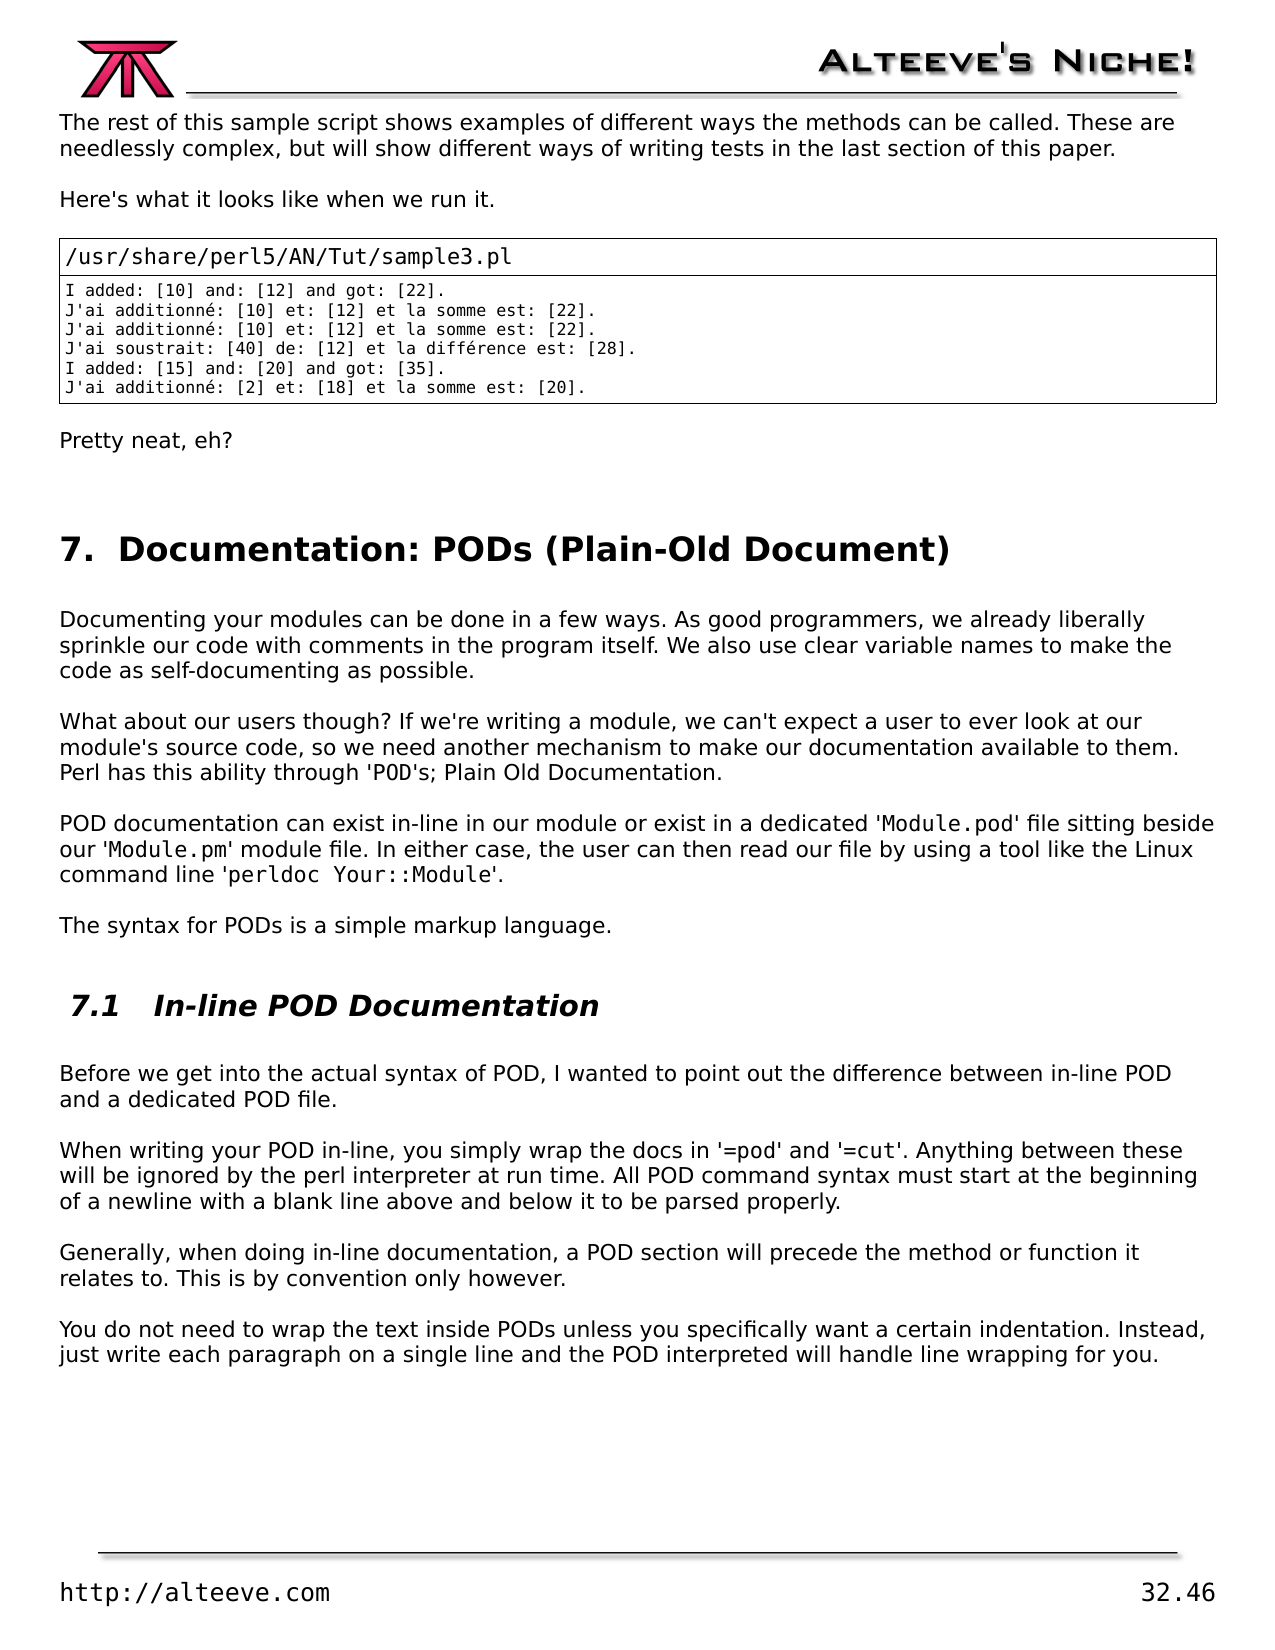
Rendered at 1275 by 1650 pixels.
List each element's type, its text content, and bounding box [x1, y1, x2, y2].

text Documenting your modules can be done in a few ways. As good programmers, we already liberally sprinkle our code with comments in the program itself. We also use clear variable names to make the code as self-documenting as possible. [59, 607, 1216, 684]
picture [76, 39, 1199, 99]
subtitle Documentation: PODs (Plain-Old Document) [59, 530, 1216, 569]
table_cell I added: [10] and: [12] and got: [22]. J'ai additionné: [10] et: [12] et la somme est: [22]. J'ai additionné: [10] et: [12] et la somme est: [22]. J'ai soustrait: [40] de: [12] et la différence est: [28]. I added: [15] and: [20] and got: [35]. J'ai additionné: [2] et: [18] et la somme est: [20]. [60, 276, 1216, 403]
subtitle In-line POD Documentation [59, 989, 1216, 1023]
text Generally, when doing in-line documentation, a POD section will precede the method or function it relates to. This is by convention only however. [59, 1240, 1216, 1291]
text When writing your POD in-line, you simply wrap the docs in '=pod' and '=cut'. Anything between these will be ignored by the perl interpreter at run time. All POD command syntax must start at the beginning of a newline with a blank line above and below it to be parsed properly. [59, 1138, 1216, 1215]
text Before we get into the actual syntax of POD, I wanted to point out the difference between in-line POD and a dedicated POD file. [59, 1062, 1216, 1113]
text POD documentation can exist in-line in our module or exist in a dedicated 'Module.pod' file sitting beside our 'Module.pm' module file. In either case, the user can then read our file by using a tool like the Linux command line 'perldoc Your::Module'. [59, 811, 1216, 888]
text The rest of this sample script shows examples of different ways the methods can be called. These are needlessly complex, but will show different ways of writing tests in the last section of this paper. [59, 111, 1216, 162]
text Here's what it looks like when we run it. [59, 187, 1216, 213]
text The syntax for PODs is a simple markup language. [59, 913, 1216, 939]
text Pretty neat, eh? [59, 429, 1216, 454]
text What about our users though? If we're writing a module, we can't expect a user to ever look at our module's source code, so we need another mechanism to make our documentation available to them. Perl has this ability through 'POD's; Plain Old Documentation. [59, 709, 1216, 786]
table_header /usr/share/perl5/AN/Tut/sample3.pl [60, 239, 1216, 275]
picture [76, 1545, 1199, 1589]
text You do not need to wrap the text inside PODs unless you specifically want a certain indentation. Instead, just write each paragraph on a single line and the POD interpreted will handle line wrapping for you. [59, 1317, 1216, 1368]
